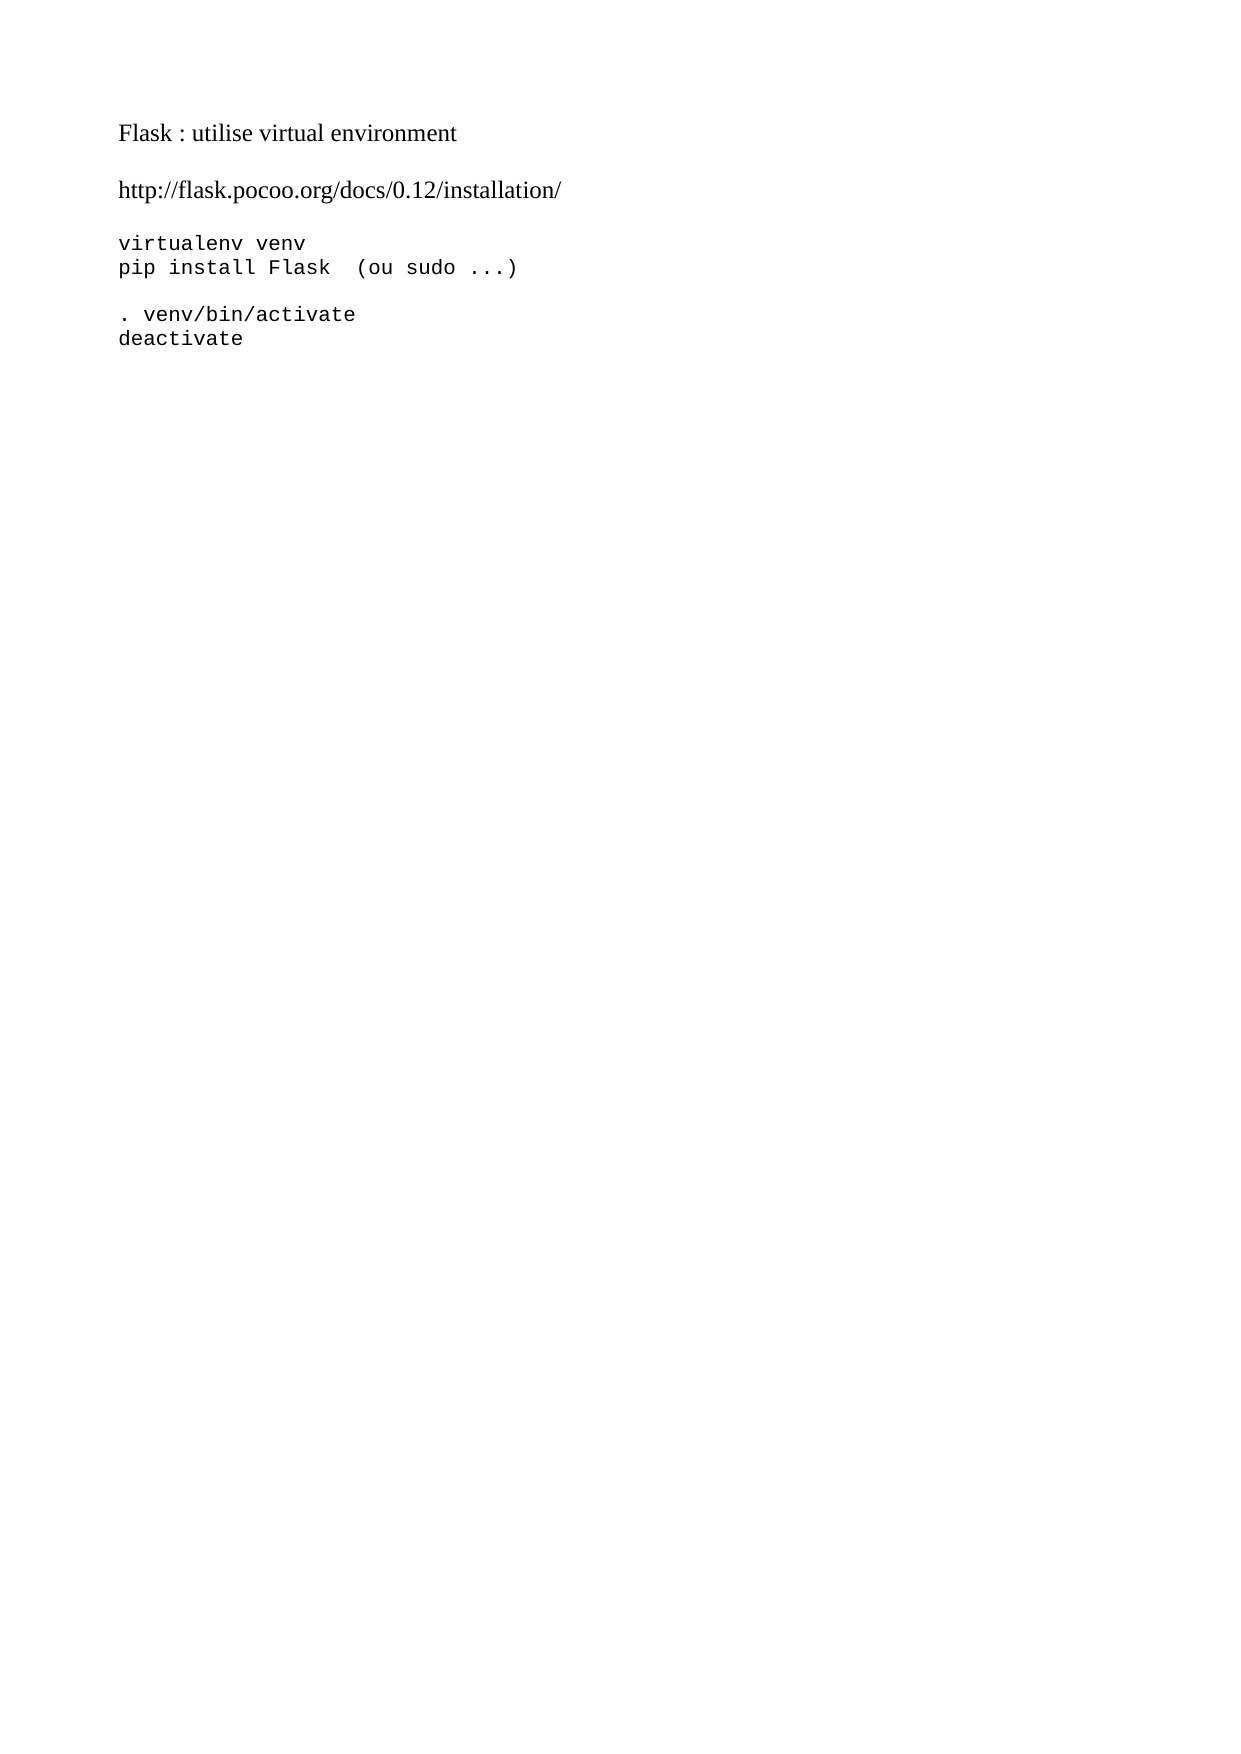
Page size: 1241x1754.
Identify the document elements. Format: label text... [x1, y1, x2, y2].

text http://flask.pocoo.org/docs/0.12/installation/ [118, 176, 1122, 204]
text Flask : utilise virtual environment [118, 118, 1122, 147]
text deactivate [118, 328, 1122, 351]
text virtualenv venv [118, 233, 1122, 257]
text . venv/bin/activate [118, 304, 1122, 328]
text pip install Flask (ou sudo ...) [118, 257, 1122, 280]
